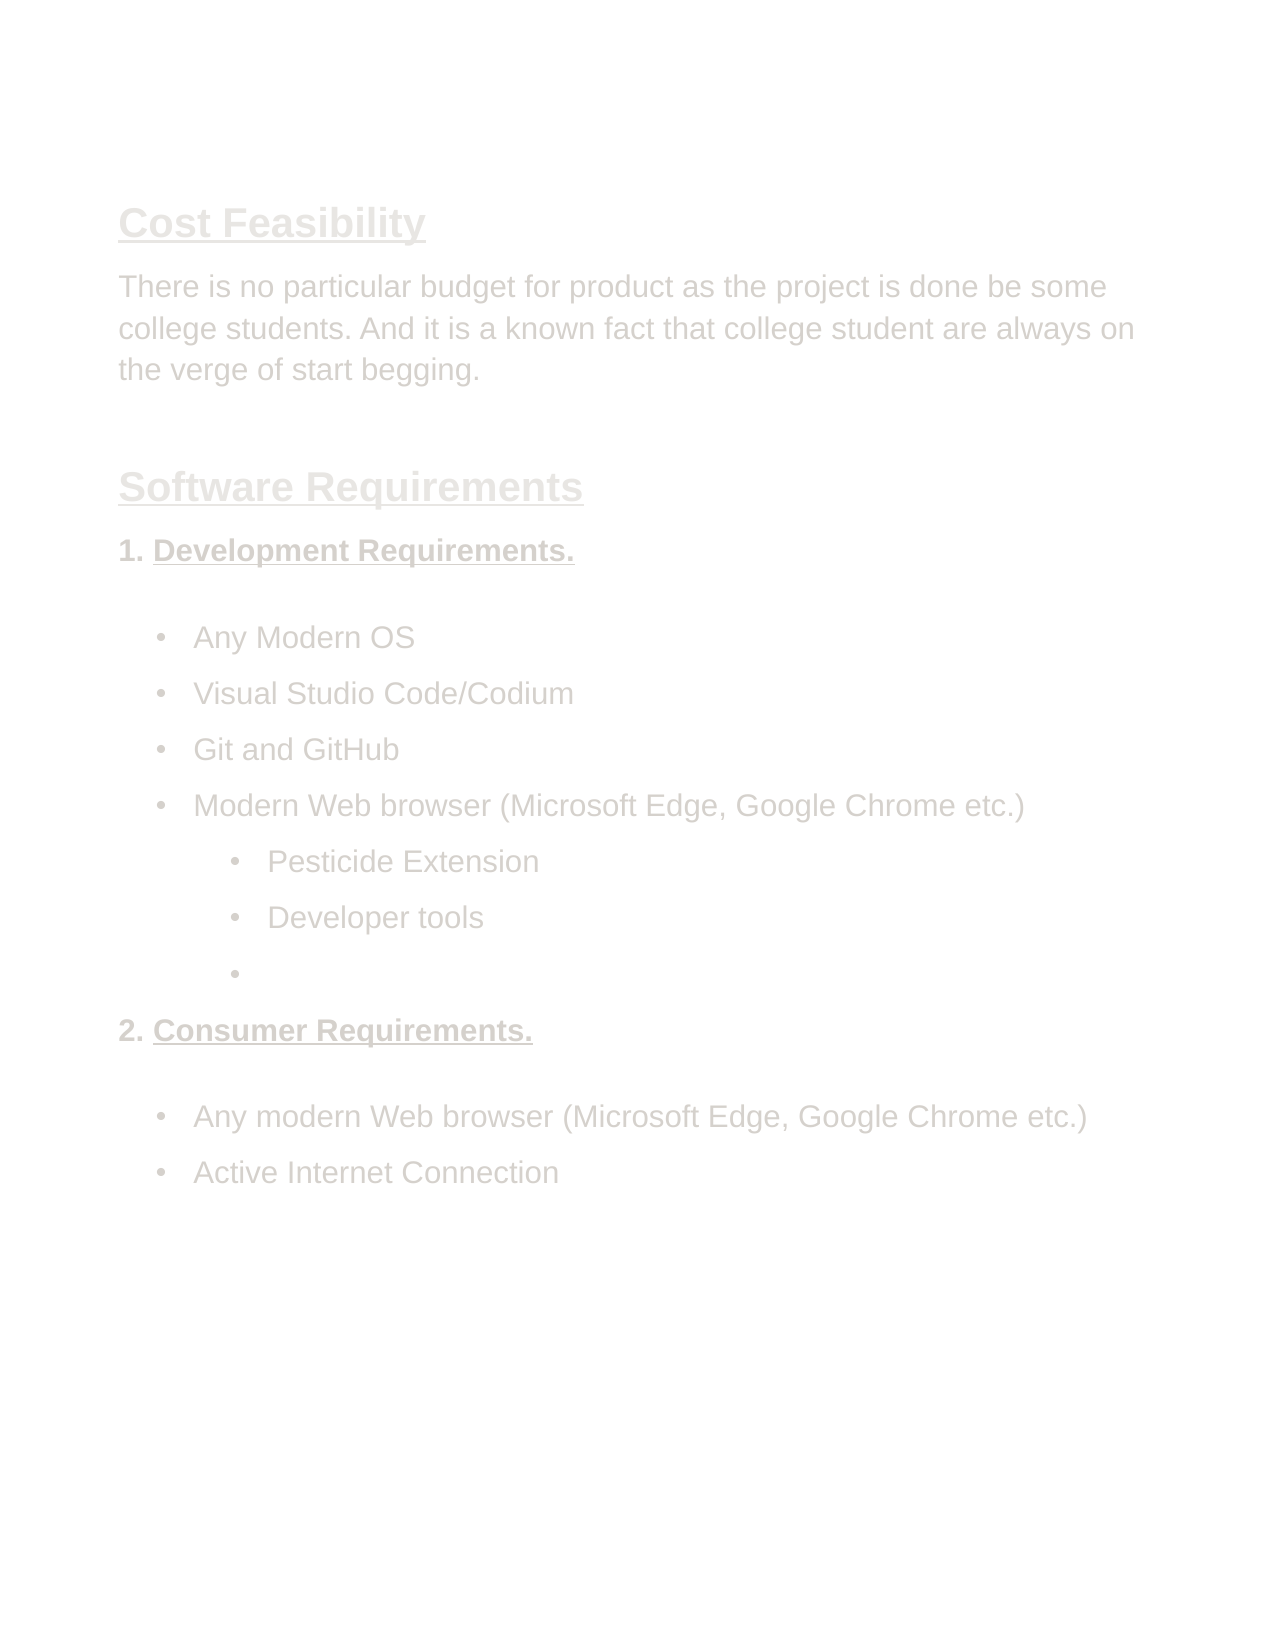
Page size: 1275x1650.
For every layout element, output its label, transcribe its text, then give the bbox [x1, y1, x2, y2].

text 1. Development Requirements. [118, 532, 1157, 568]
list Any Modern OS [156, 619, 1157, 655]
text There is no particular budget for product as the project is done be some college students. And it is a known fact that college student are always on the verge of start begging. [118, 268, 1157, 387]
text 2. Consumer Requirements. [118, 1012, 1157, 1048]
list Pesticide Extension [229, 843, 1157, 879]
text Software Requirements [118, 463, 1157, 511]
list Git and GitHub [156, 731, 1157, 767]
list Modern Web browser (Microsoft Edge, Google Chrome etc.) [156, 787, 1157, 823]
list Visual Studio Code/Codium [156, 675, 1157, 711]
text Cost Feasibility [118, 199, 1157, 247]
list Any modern Web browser (Microsoft Edge, Google Chrome etc.) [156, 1098, 1157, 1134]
list Active Internet Connection [156, 1154, 1157, 1190]
list Developer tools [229, 899, 1157, 936]
